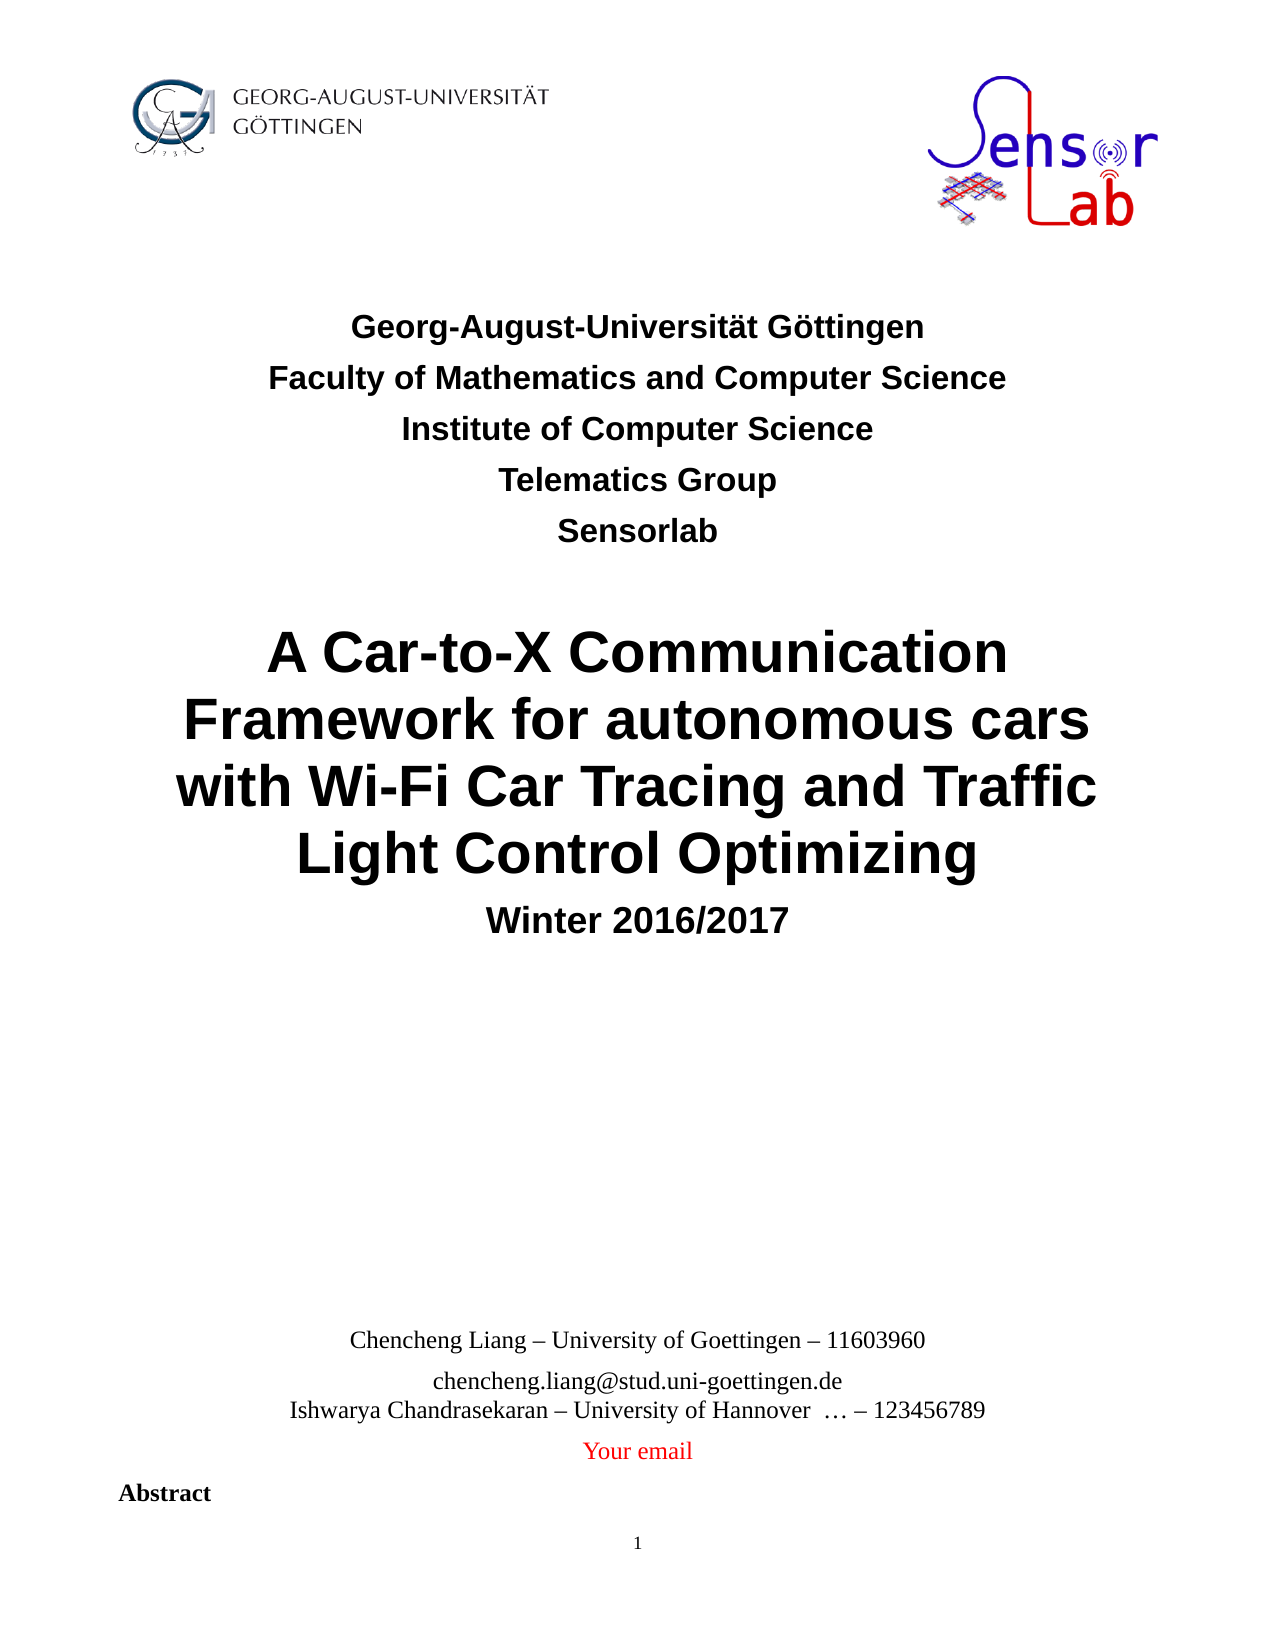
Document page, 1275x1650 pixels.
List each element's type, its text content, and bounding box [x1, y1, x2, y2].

text Chencheng Liang – University of Goettingen – 11603960 [118, 1325, 1157, 1354]
text Your email [118, 1436, 1157, 1465]
text chencheng.liang@stud.uni-goettingen.de Ishwarya Chandrasekaran – University of Hannover … – 123456789 [118, 1366, 1157, 1424]
text A Car-to-X Communication Framework for autonomous cars with Wi-Fi Car Tracing and Traffic Light Control Optimizing [118, 617, 1157, 886]
subtitle Abstract [118, 1478, 1157, 1506]
text Faculty of Mathematics and Computer Science [118, 358, 1157, 396]
text Winter 2016/2017 [118, 898, 1157, 941]
text Georg-August-Universität Göttingen [118, 307, 1157, 346]
text Sensorlab [118, 511, 1157, 549]
text Institute of Computer Science [118, 409, 1157, 447]
text Telematics Group [118, 460, 1157, 498]
